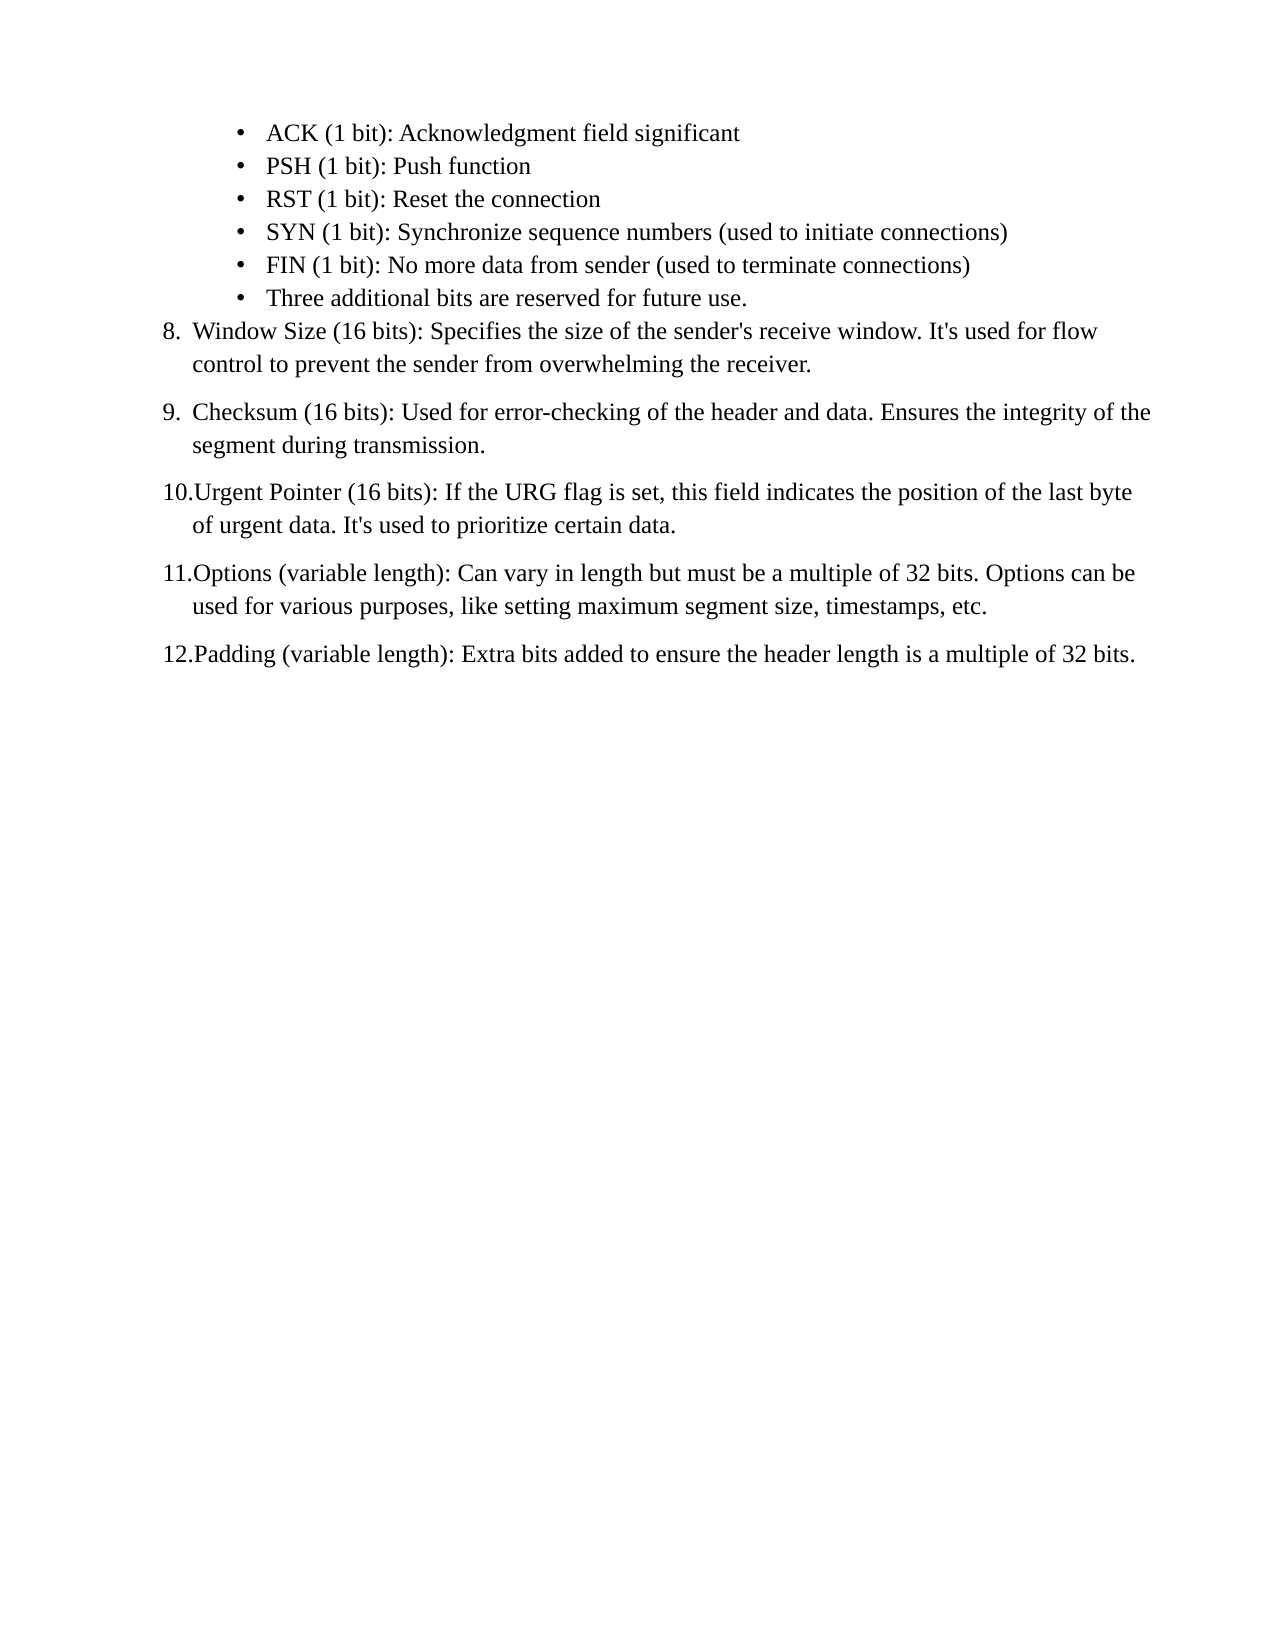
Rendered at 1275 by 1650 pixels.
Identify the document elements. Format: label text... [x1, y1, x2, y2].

list PSH (1 bit): Push function [236, 151, 1157, 180]
list Three additional bits are reserved for future use. [236, 283, 1157, 312]
list SYN (1 bit): Synchronize sequence numbers (used to initiate connections) [236, 217, 1157, 246]
list Options (variable length): Can vary in length but must be a multiple of 32 bits. Options can be used for various purposes, like setting maximum segment size, timestamps, etc. [162, 558, 1157, 620]
list Urgent Pointer (16 bits): If the URG flag is set, this field indicates the position of the last byte of urgent data. It's used to prioritize certain data. [162, 477, 1157, 539]
list Checksum (16 bits): Used for error-checking of the header and data. Ensures the integrity of the segment during transmission. [162, 397, 1157, 459]
list FIN (1 bit): No more data from sender (used to terminate connections) [236, 250, 1157, 279]
list Padding (variable length): Extra bits added to ensure the header length is a multiple of 32 bits. [162, 639, 1157, 667]
list ACK (1 bit): Acknowledgment field significant [236, 118, 1157, 147]
list RST (1 bit): Reset the connection [236, 184, 1157, 213]
list Window Size (16 bits): Specifies the size of the sender's receive window. It's used for flow control to prevent the sender from overwhelming the receiver. [162, 316, 1157, 378]
